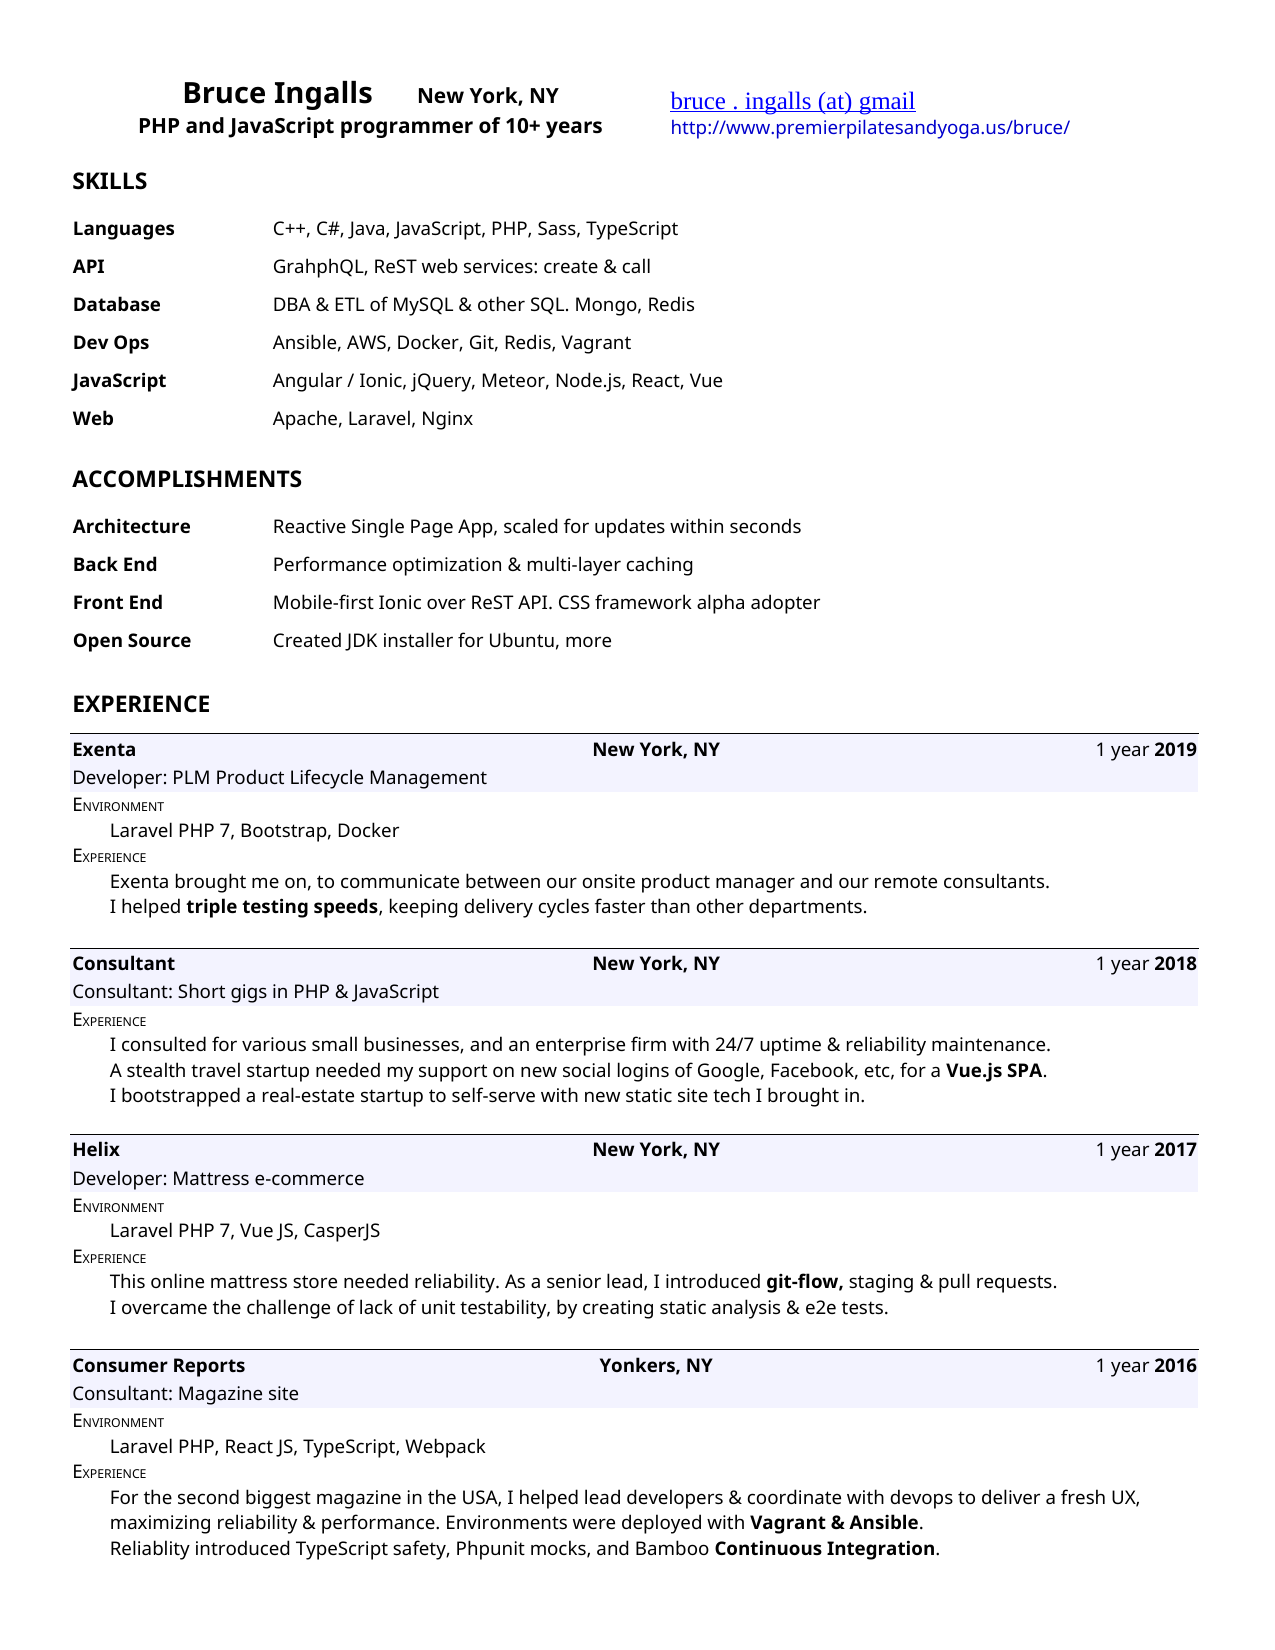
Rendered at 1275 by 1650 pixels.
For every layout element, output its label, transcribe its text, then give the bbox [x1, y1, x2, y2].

text Exenta brought me on, to communicate between our onsite product manager and our remote consultants. [109, 868, 1203, 894]
text Experience [72, 1243, 1203, 1268]
text Environment [72, 1192, 1203, 1217]
table_cell Dev Ops [68, 324, 267, 361]
text Experience [72, 1459, 1203, 1484]
table_header bruce . ingalls (at) gmail http://www.premierpilatesandyoga.us/bruce/ [670, 72, 1199, 140]
table_cell Mobile-first Ionic over ReST API. CSS framework alpha adopter [267, 584, 1202, 621]
table_cell Consultant: Magazine site [70, 1379, 1198, 1408]
table_header New York, NY [510, 734, 802, 763]
table_cell API [68, 248, 267, 285]
table_header Yonkers, NY [510, 1350, 802, 1379]
table_header 1 year 2017 [802, 1135, 1198, 1163]
table_cell Developer: PLM Product Lifecycle Management [70, 763, 1198, 792]
table_cell Developer: Mattress e-commerce [70, 1163, 1198, 1192]
subtitle ACCOMPLISHMENTS [72, 463, 1203, 494]
table_header Exenta [70, 734, 510, 763]
subtitle EXPERIENCE [72, 688, 1203, 720]
table_cell Back End [68, 546, 267, 583]
table_header 1 year 2016 [802, 1350, 1198, 1379]
table_header 1 year 2018 [802, 949, 1198, 977]
table_header Consumer Reports [70, 1350, 510, 1379]
text Laravel PHP 7, Bootstrap, Docker [109, 817, 1203, 843]
table_header Architecture [68, 508, 267, 545]
text For the second biggest magazine in the USA, I helped lead developers & coordinate with devops to deliver a fresh UX, maximizing reliability & performance. Environments were deployed with Vagrant & Ansible. [109, 1484, 1203, 1535]
table_header 1 year 2019 [802, 734, 1198, 763]
table_cell Apache, Laravel, Nginx [267, 400, 1202, 437]
table_header New York, NY [510, 1135, 802, 1163]
table_header New York, NY [510, 949, 802, 977]
text This online mattress store needed reliability. As a senior lead, I introduced git-flow, staging & pull requests. [109, 1268, 1203, 1294]
subtitle SKILLS [72, 165, 1203, 196]
table_cell Performance optimization & multi-layer caching [267, 546, 1202, 583]
text I overcame the challenge of lack of unit testability, by creating static analysis & e2e tests. [109, 1294, 1203, 1319]
table_cell Ansible, AWS, Docker, Git, Redis, Vagrant [267, 324, 1202, 361]
text Laravel PHP 7, Vue JS, CasperJS [109, 1217, 1203, 1243]
table_header Helix [70, 1135, 510, 1163]
table_header Languages [68, 210, 267, 247]
table_cell Web [68, 400, 267, 437]
text I consulted for various small businesses, and an enterprise firm with 24/7 uptime & reliability maintenance. [109, 1031, 1203, 1057]
text Experience [72, 1006, 1203, 1031]
table_cell DBA & ETL of MySQL & other SQL. Mongo, Redis [267, 286, 1202, 323]
text I bootstrapped a real-estate startup to self-serve with new static site tech I brought in. [109, 1082, 1203, 1108]
table_header Consultant [70, 949, 510, 977]
table_header C++, C#, Java, JavaScript, PHP, Sass, TypeScript [267, 210, 1202, 247]
table_cell Consultant: Short gigs in PHP & JavaScript [70, 977, 1198, 1006]
table_cell JavaScript [68, 362, 267, 399]
text Environment [72, 1408, 1203, 1433]
table_cell Open Source [68, 622, 267, 659]
table_cell Database [68, 286, 267, 323]
text Environment [72, 792, 1203, 817]
text A stealth travel startup needed my support on new social logins of Google, Facebook, etc, for a Vue.js SPA. [109, 1057, 1203, 1082]
text Reliablity introduced TypeScript safety, Phpunit mocks, and Bamboo Continuous Integration. [109, 1535, 1203, 1561]
text I helped triple testing speeds, keeping delivery cycles faster than other departments. [109, 894, 1203, 919]
table_header Bruce Ingalls New York, NY PHP and JavaScript programmer of 10+ years [70, 72, 670, 140]
table_cell Created JDK installer for Ubuntu, more [267, 622, 1202, 659]
table_cell Front End [68, 584, 267, 621]
text Laravel PHP, React JS, TypeScript, Webpack [109, 1433, 1203, 1459]
table_cell Angular / Ionic, jQuery, Meteor, Node.js, React, Vue [267, 362, 1202, 399]
table_header Reactive Single Page App, scaled for updates within seconds [267, 508, 1202, 545]
text Experience [72, 843, 1203, 868]
table_cell GrahphQL, ReST web services: create & call [267, 248, 1202, 285]
